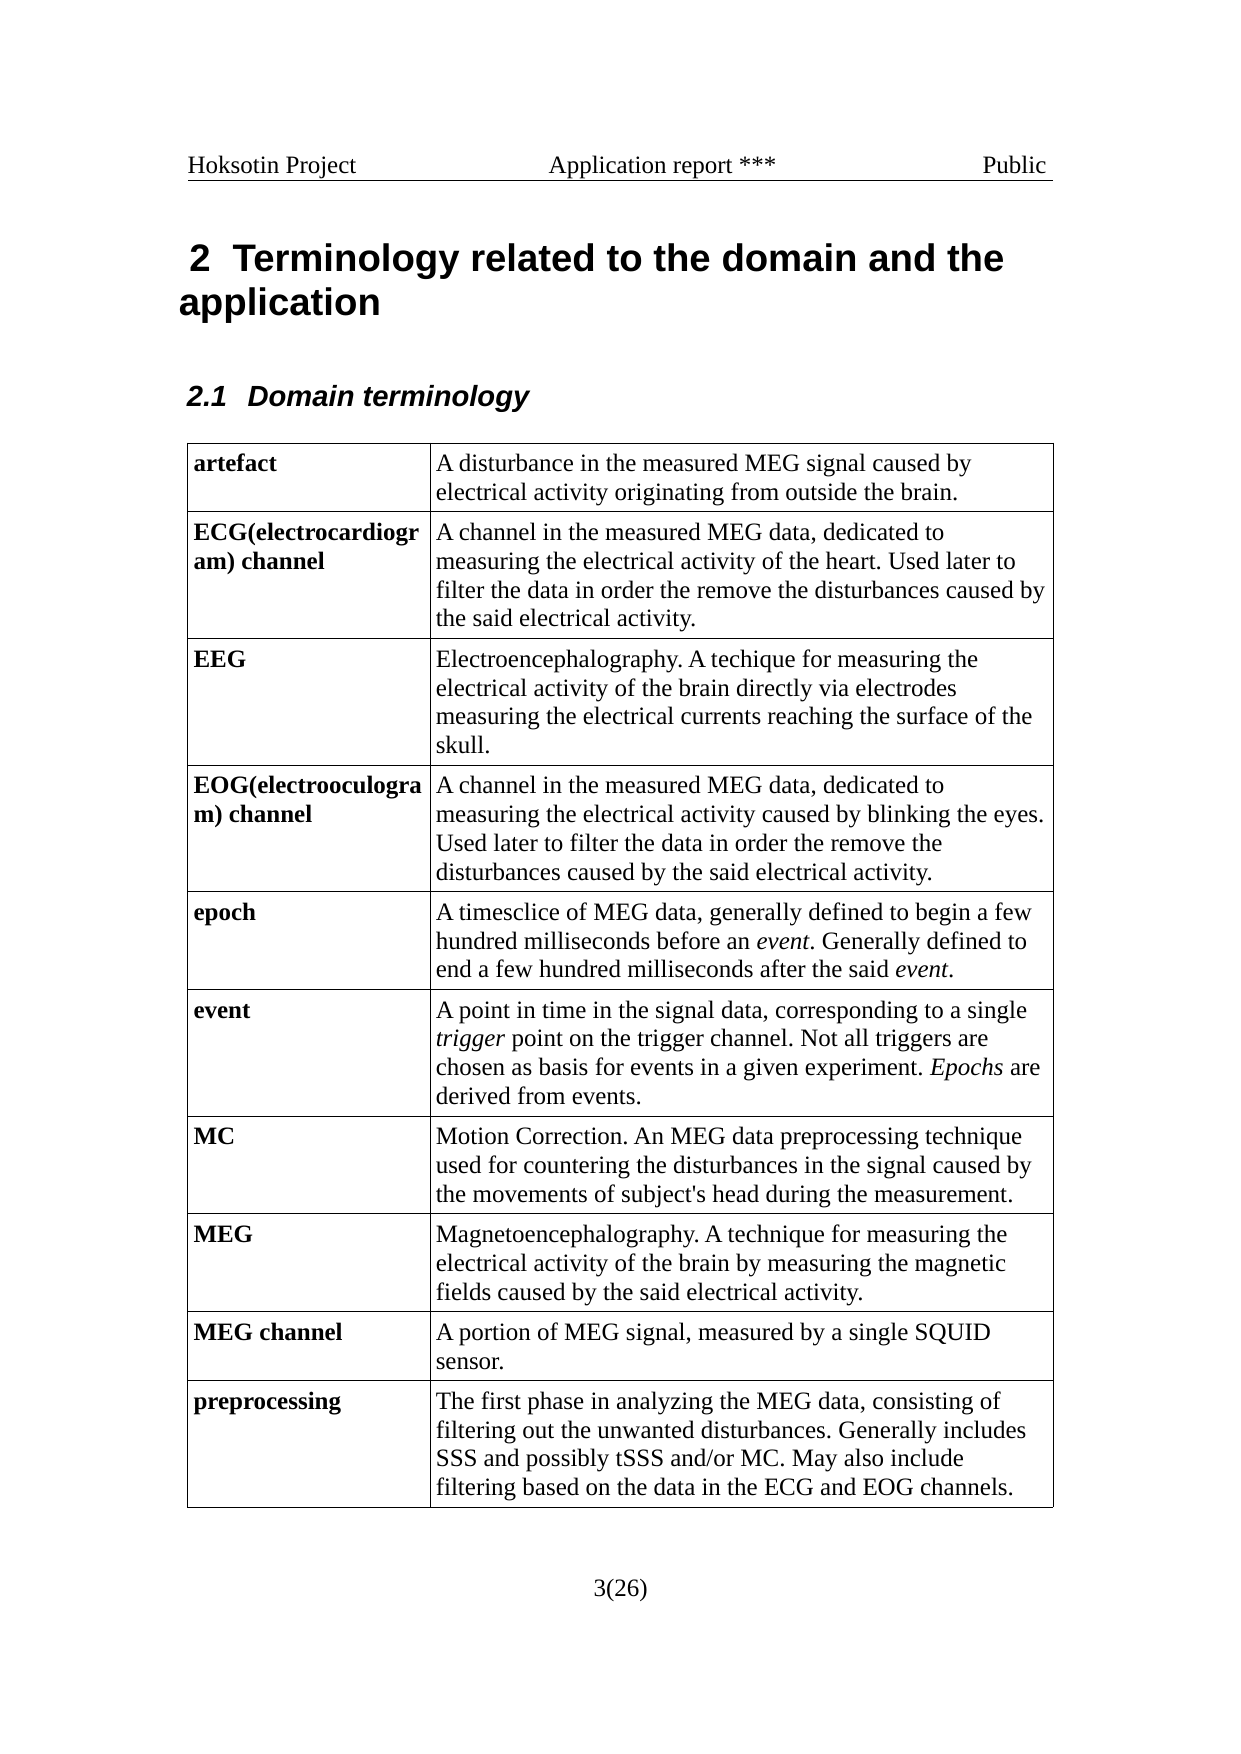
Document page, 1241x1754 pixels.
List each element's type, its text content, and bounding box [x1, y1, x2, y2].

table_cell EOG(electrooculogram) channel [188, 766, 430, 891]
table_cell A timesclice of MEG data, generally defined to begin a few hundred milliseconds before an event. Generally defined to end a few hundred milliseconds after the said event. [431, 892, 1053, 989]
table_cell A channel in the measured MEG data, dedicated to measuring the electrical activity caused by blinking the eyes. Used later to filter the data in order the remove the disturbances caused by the said electrical activity. [431, 766, 1053, 891]
table_cell ECG(electrocardiogram) channel [188, 512, 430, 638]
table_cell A point in time in the signal data, corresponding to a single trigger point on the trigger channel. Not all triggers are chosen as basis for events in a given experiment. Epochs are derived from events. [431, 990, 1053, 1116]
table_cell MEG [188, 1214, 430, 1311]
table_cell preprocessing [188, 1381, 430, 1507]
table_cell epoch [188, 892, 430, 989]
table_cell Electroencephalography. A techique for measuring the electrical activity of the brain directly via electrodes measuring the electrical currents reaching the surface of the skull. [431, 639, 1053, 764]
table_cell MEG channel [188, 1312, 430, 1380]
table_cell event [188, 990, 430, 1116]
table_cell A channel in the measured MEG data, dedicated to measuring the electrical activity of the heart. Used later to filter the data in order the remove the disturbances caused by the said electrical activity. [431, 512, 1053, 638]
subtitle Domain terminology [178, 379, 1053, 412]
table_header artefact [188, 444, 430, 511]
table_cell Magnetoencephalography. A technique for measuring the electrical activity of the brain by measuring the magnetic fields caused by the said electrical activity. [431, 1214, 1053, 1311]
table_header A disturbance in the measured MEG signal caused by electrical activity originating from outside the brain. [431, 444, 1053, 511]
subtitle Terminology related to the domain and the application [178, 235, 1053, 323]
table_cell Motion Correction. An MEG data preprocessing technique used for countering the disturbances in the signal caused by the movements of subject's head during the measurement. [431, 1117, 1053, 1213]
table_cell EEG [188, 639, 430, 764]
table_cell The first phase in analyzing the MEG data, consisting of filtering out the unwanted disturbances. Generally includes SSS and possibly tSSS and/or MC. May also include filtering based on the data in the ECG and EOG channels. [431, 1381, 1053, 1507]
table_cell MC [188, 1117, 430, 1213]
table_cell A portion of MEG signal, measured by a single SQUID sensor. [431, 1312, 1053, 1380]
